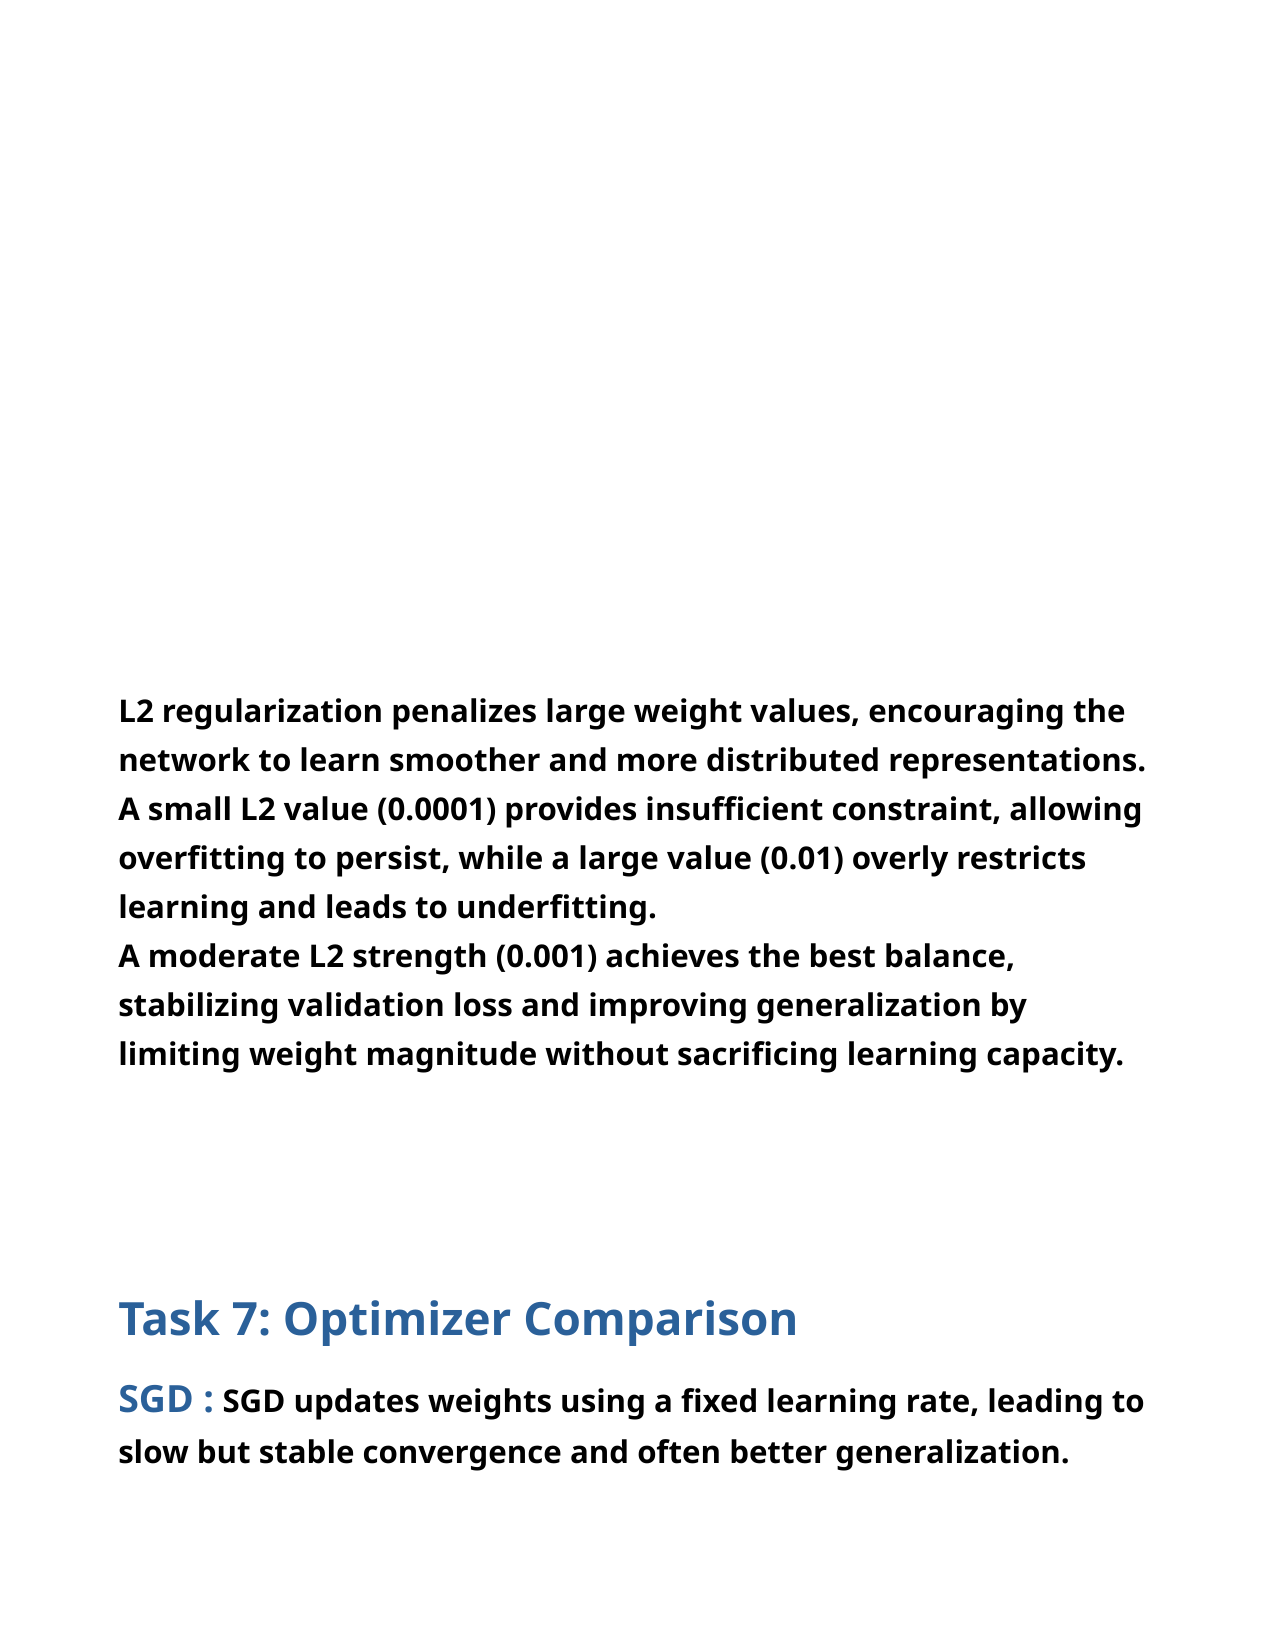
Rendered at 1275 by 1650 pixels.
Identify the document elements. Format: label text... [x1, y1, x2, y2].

text Task 7: Optimizer Comparison [118, 1286, 1157, 1348]
text SGD : SGD updates weights using a fixed learning rate, leading to slow but stable convergence and often better generalization. [118, 1372, 1157, 1472]
text L2 regularization penalizes large weight values, encouraging the network to learn smoother and more distributed representations. A small L2 value (0.0001) provides insufficient constraint, allowing overfitting to persist, while a large value (0.01) overly restricts learning and leads to underfitting. A moderate L2 strength (0.001) achieves the best balance, stabilizing validation loss and improving generalization by limiting weight magnitude without sacrificing learning capacity. [118, 689, 1157, 1075]
